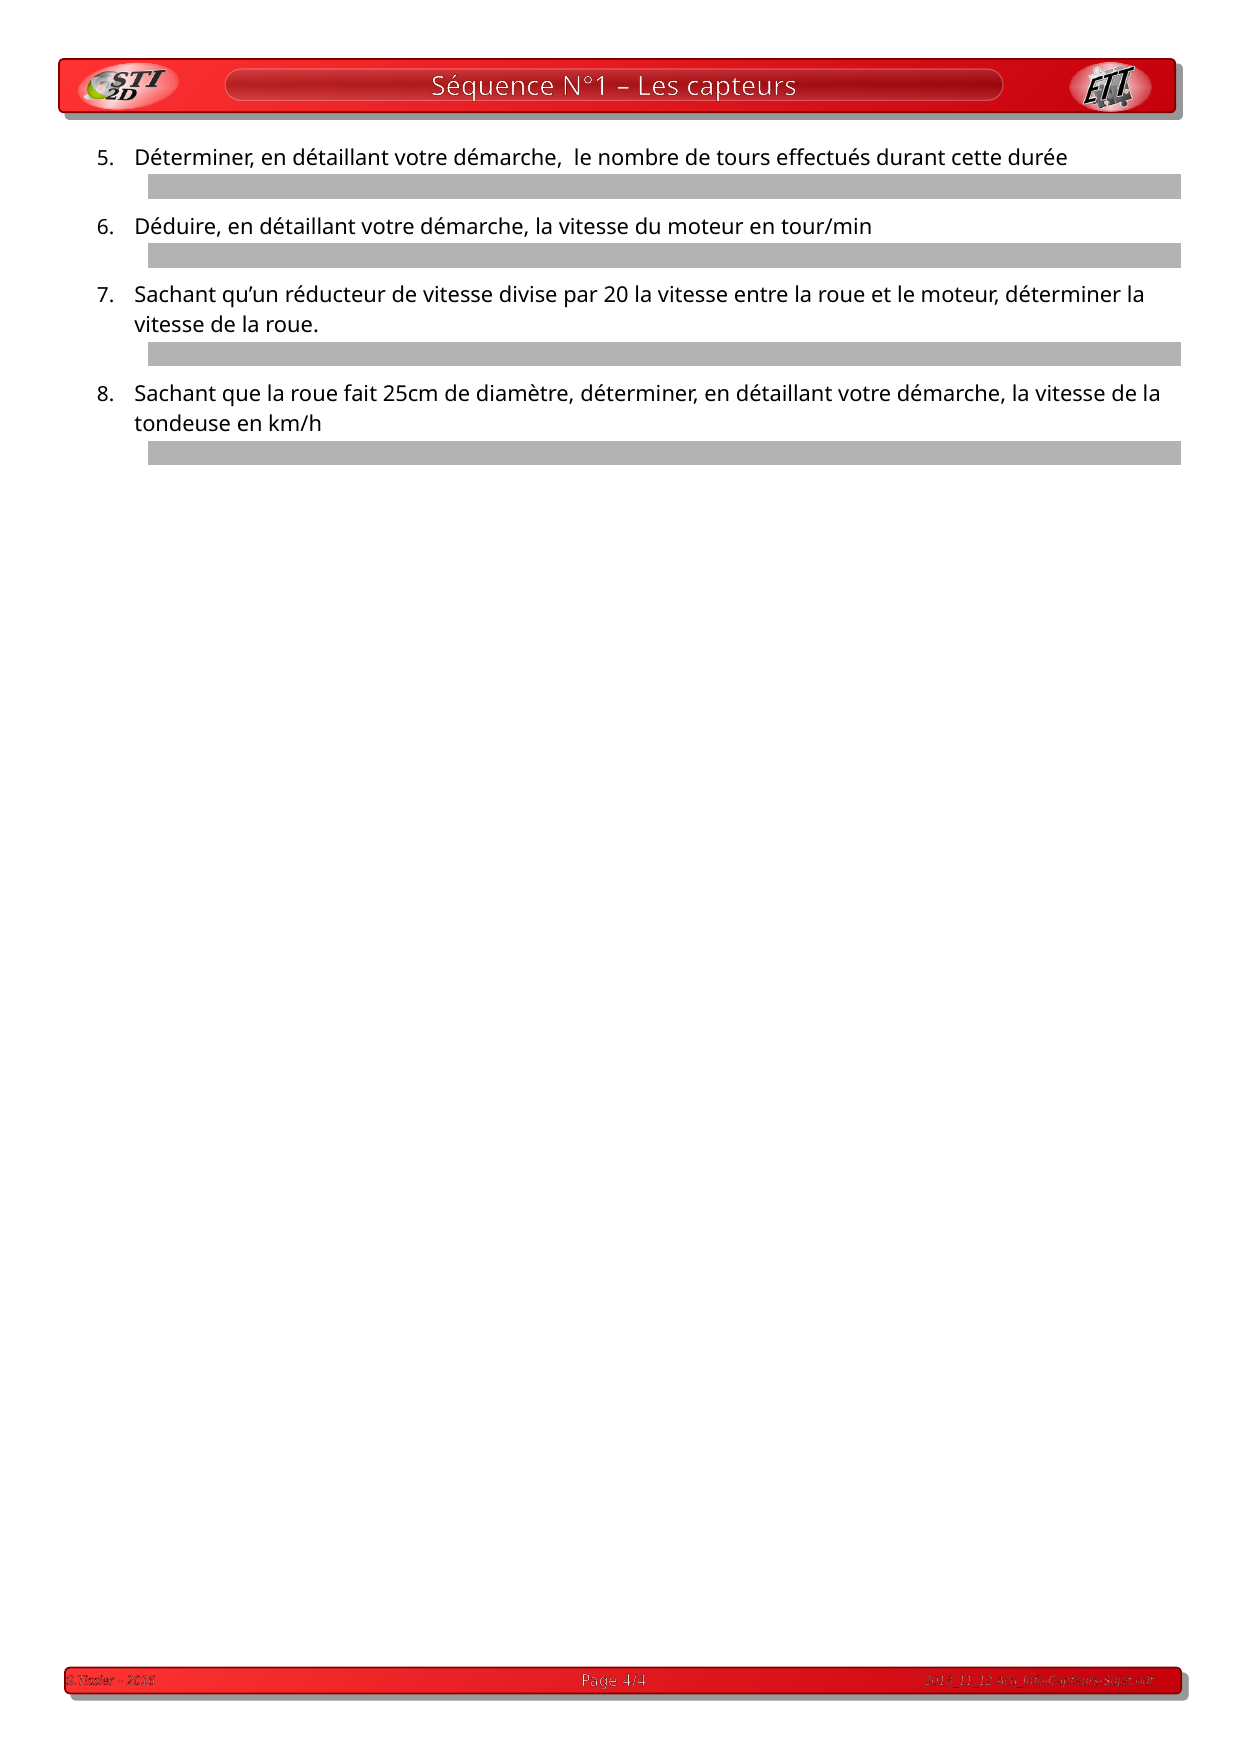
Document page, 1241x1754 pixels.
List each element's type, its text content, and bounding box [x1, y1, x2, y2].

picture [77, 62, 179, 110]
list Déduire, en détaillant votre démarche, la vitesse du moteur en tour/min [97, 211, 1181, 240]
list Sachant que la roue fait 25cm de diamètre, déterminer, en détaillant votre démarche, la vitesse de la tondeuse en km/h [97, 378, 1181, 438]
picture [1069, 62, 1152, 112]
list Sachant qu’un réducteur de vitesse divise par 20 la vitesse entre la roue et le moteur, déterminer la vitesse de la roue. [97, 279, 1181, 339]
list Déterminer, en détaillant votre démarche, le nombre de tours effectués durant cette durée [97, 142, 1181, 172]
